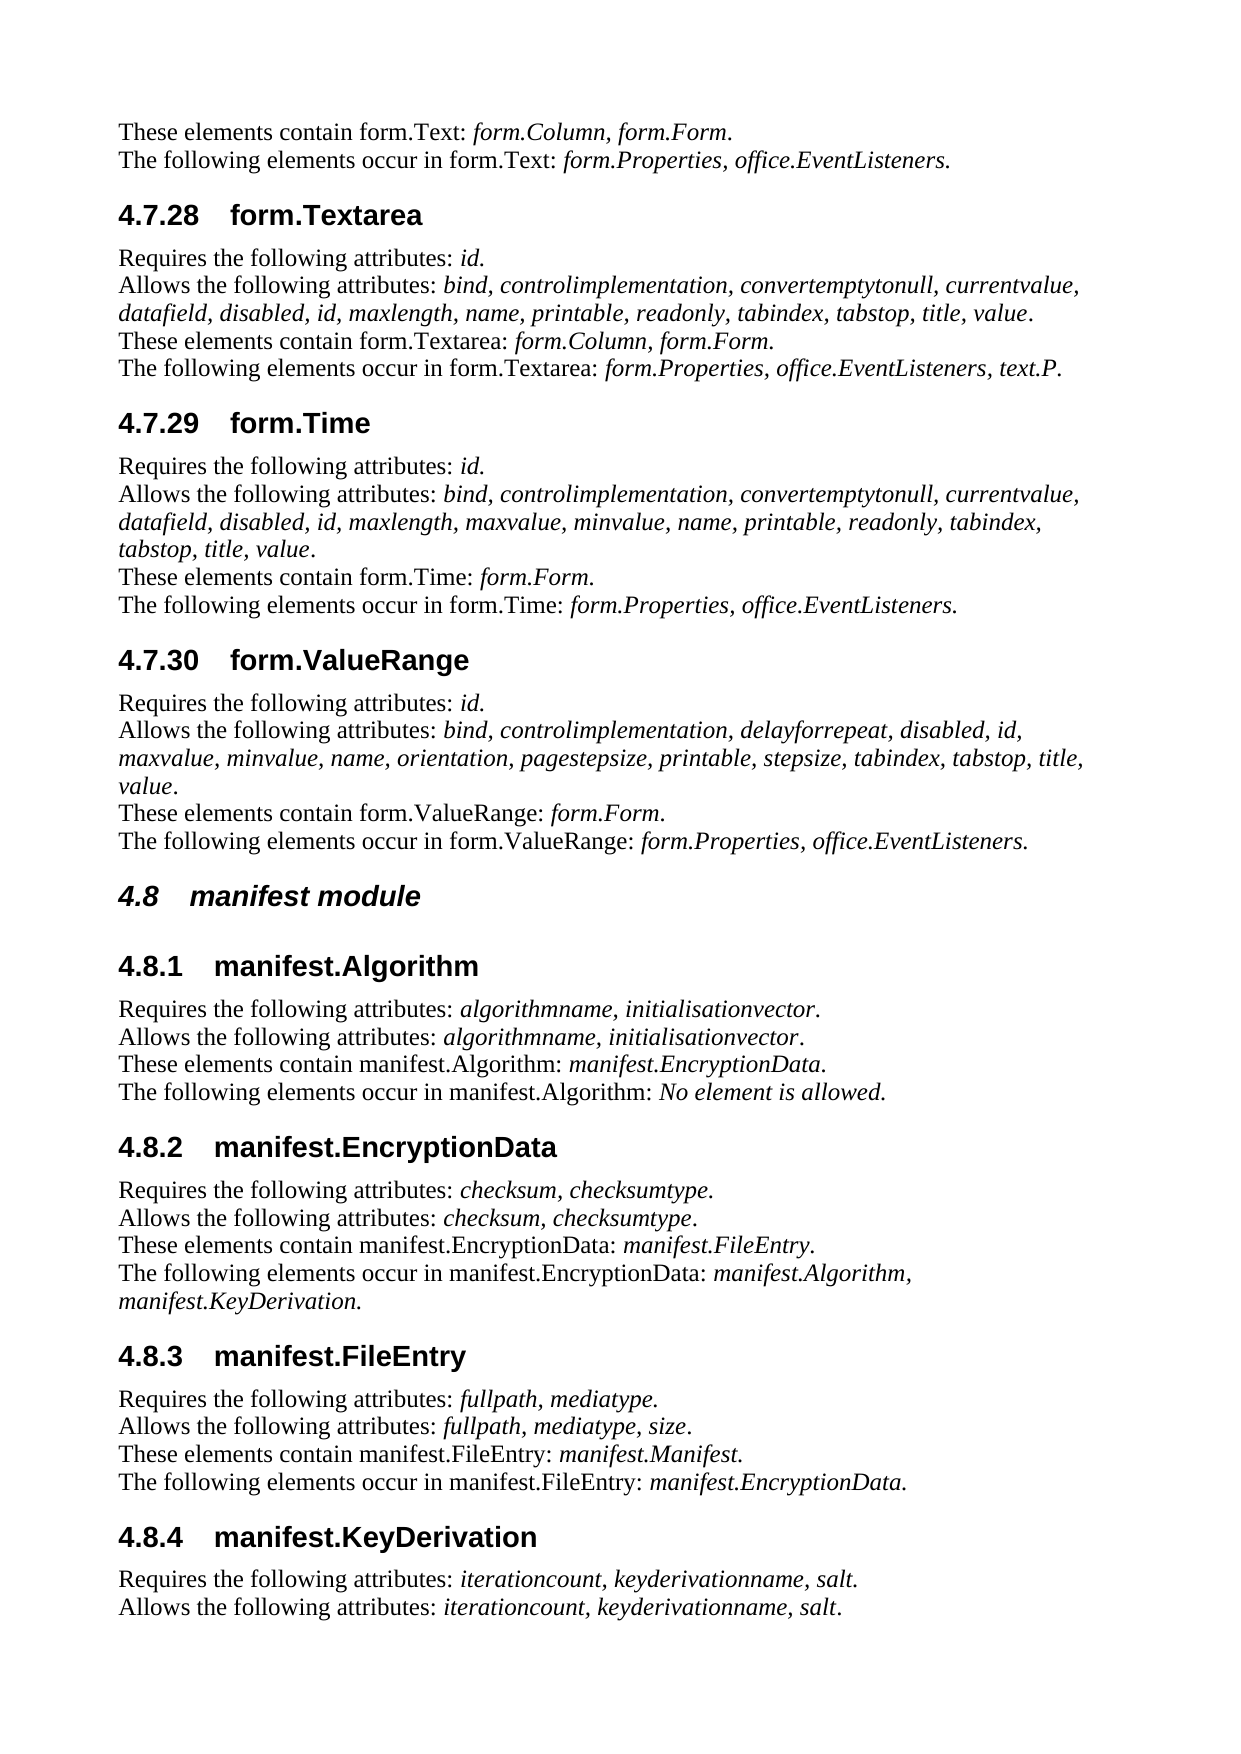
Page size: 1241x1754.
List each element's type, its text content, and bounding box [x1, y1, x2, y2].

text Allows the following attributes: algorithmname, initialisationvector. [118, 1023, 1122, 1051]
subtitle form.ValueRange [118, 643, 1122, 676]
text Requires the following attributes: algorithmname, initialisationvector. [118, 995, 1122, 1023]
subtitle manifest.EncryptionData [118, 1131, 1122, 1163]
text The following elements occur in form.Text: form.Properties, office.EventListeners. [118, 146, 1122, 173]
text These elements contain form.Textarea: form.Column, form.Form. [118, 327, 1122, 354]
text These elements contain manifest.Algorithm: manifest.EncryptionData. [118, 1051, 1122, 1078]
text Allows the following attributes: bind, controlimplementation, delayforrepeat, disabled, id, maxvalue, minvalue, name, orientation, pagestepsize, printable, stepsize, tabindex, tabstop, title, value. [118, 716, 1122, 799]
subtitle manifest module [118, 880, 1122, 912]
text Requires the following attributes: iterationcount, keyderivationname, salt. [118, 1566, 1122, 1593]
text Allows the following attributes: fullpath, mediatype, size. [118, 1412, 1122, 1440]
text Requires the following attributes: id. [118, 452, 1122, 480]
text Allows the following attributes: checksum, checksumtype. [118, 1204, 1122, 1231]
text These elements contain manifest.FileEntry: manifest.Manifest. [118, 1440, 1122, 1468]
text Requires the following attributes: fullpath, mediatype. [118, 1385, 1122, 1412]
text These elements contain form.ValueRange: form.Form. [118, 799, 1122, 827]
text Requires the following attributes: id. [118, 689, 1122, 716]
text Allows the following attributes: iterationcount, keyderivationname, salt. [118, 1593, 1122, 1621]
subtitle manifest.Algorithm [118, 950, 1122, 983]
text Requires the following attributes: id. [118, 244, 1122, 271]
subtitle manifest.KeyDerivation [118, 1521, 1122, 1553]
subtitle manifest.FileEntry [118, 1339, 1122, 1372]
text Requires the following attributes: checksum, checksumtype. [118, 1176, 1122, 1204]
text The following elements occur in form.Time: form.Properties, office.EventListeners. [118, 591, 1122, 618]
text The following elements occur in form.ValueRange: form.Properties, office.EventListeners. [118, 827, 1122, 855]
subtitle form.Textarea [118, 198, 1122, 231]
text These elements contain form.Text: form.Column, form.Form. [118, 118, 1122, 146]
subtitle form.Time [118, 407, 1122, 440]
text The following elements occur in manifest.FileEntry: manifest.EncryptionData. [118, 1468, 1122, 1496]
text These elements contain manifest.EncryptionData: manifest.FileEntry. [118, 1231, 1122, 1259]
text Allows the following attributes: bind, controlimplementation, convertemptytonull, currentvalue, datafield, disabled, id, maxlength, name, printable, readonly, tabindex, tabstop, title, value. [118, 271, 1122, 327]
text These elements contain form.Time: form.Form. [118, 563, 1122, 591]
text The following elements occur in form.Textarea: form.Properties, office.EventListeners, text.P. [118, 354, 1122, 382]
text The following elements occur in manifest.EncryptionData: manifest.Algorithm, manifest.KeyDerivation. [118, 1259, 1122, 1314]
text The following elements occur in manifest.Algorithm: No element is allowed. [118, 1078, 1122, 1106]
text Allows the following attributes: bind, controlimplementation, convertemptytonull, currentvalue, datafield, disabled, id, maxlength, maxvalue, minvalue, name, printable, readonly, tabindex, tabstop, title, value. [118, 480, 1122, 563]
